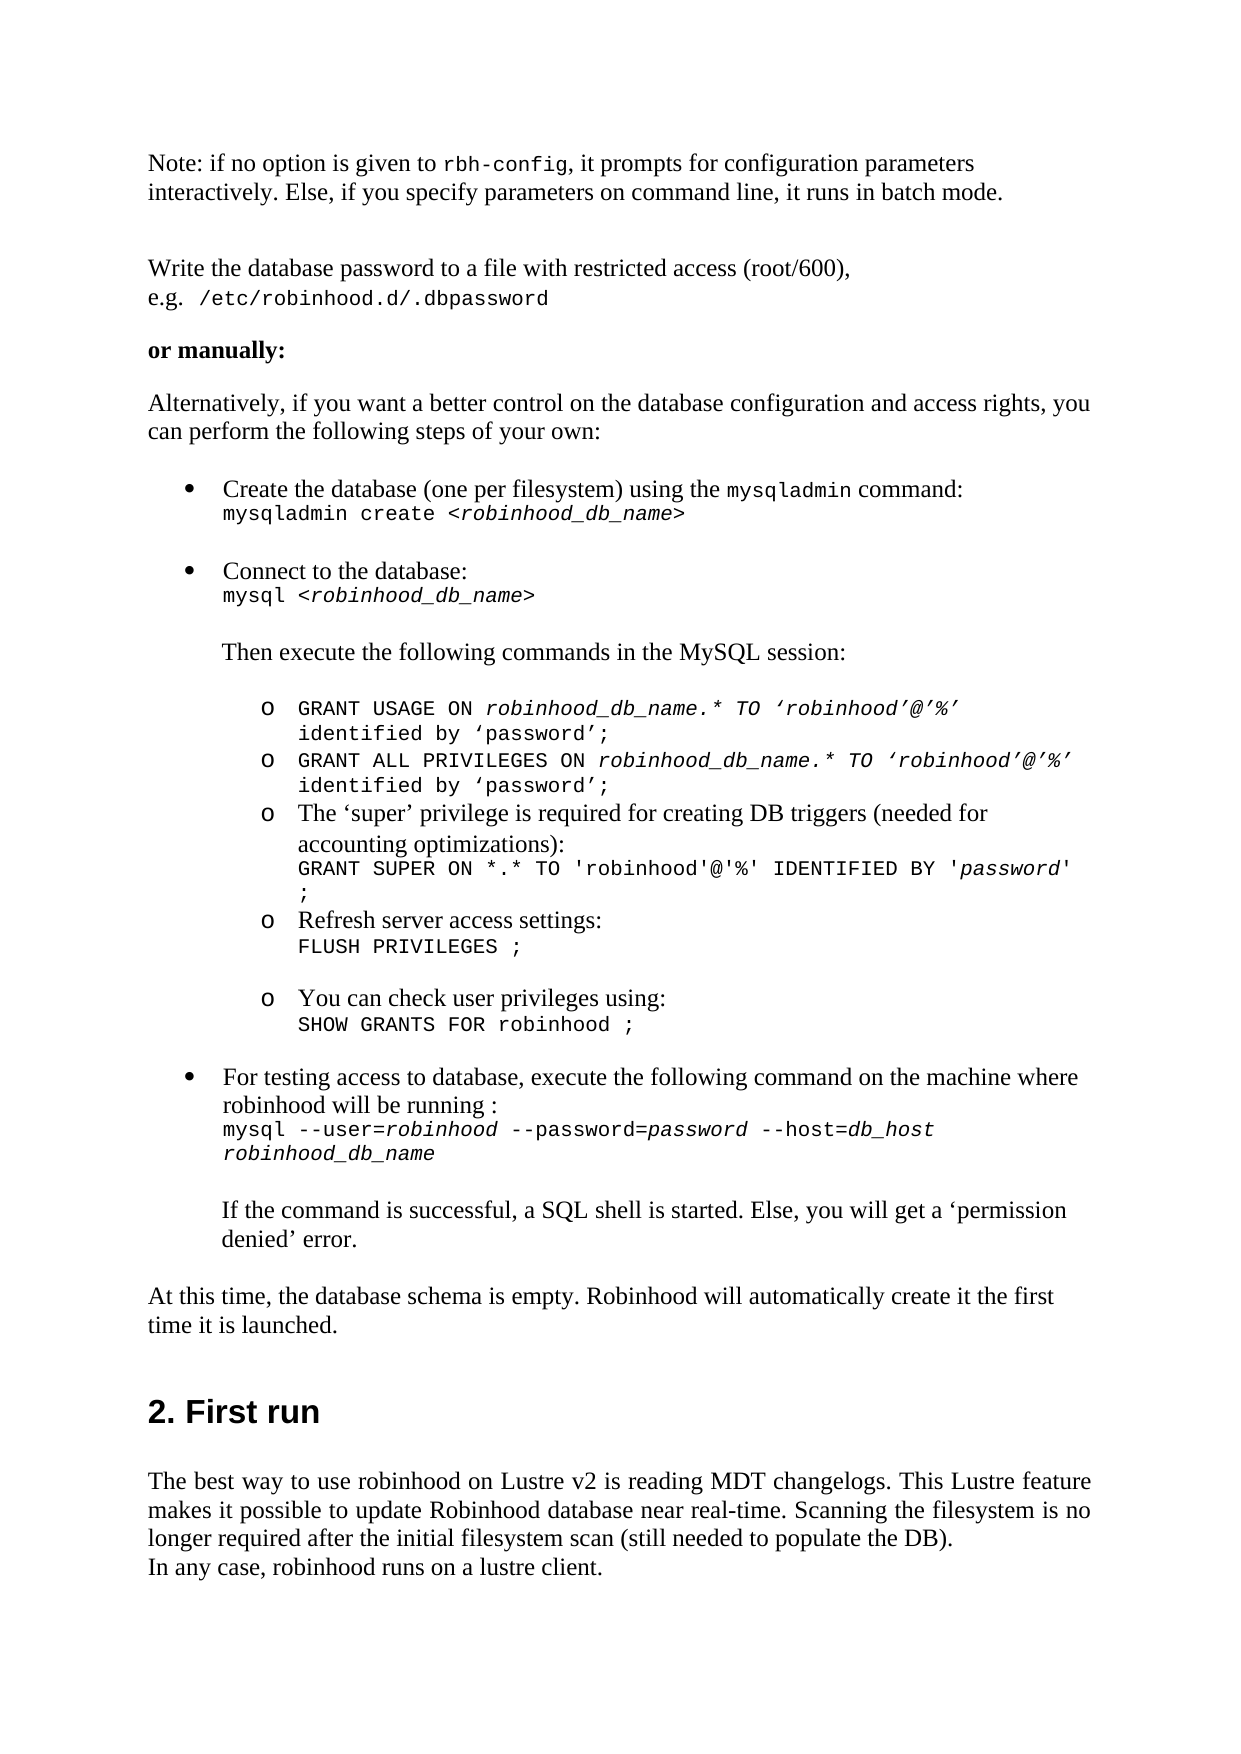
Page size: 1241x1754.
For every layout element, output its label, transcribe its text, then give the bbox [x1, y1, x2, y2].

text Then execute the following commands in the MySQL session: [221, 637, 1093, 666]
list For testing access to database, execute the following command on the machine where robinhood will be running : mysql --user=robinhood --password=password --host=db_host robinhood_db_name [185, 1062, 1093, 1166]
text In any case, robinhood runs on a lustre client. [148, 1552, 1093, 1581]
list GRANT USAGE ON robinhood_db_name.* TO ‘robinhood’@’%’ identified by ‘password’; [260, 694, 1093, 746]
list GRANT ALL PRIVILEGES ON robinhood_db_name.* TO ‘robinhood’@’%’ identified by ‘password’; [260, 746, 1093, 798]
list Refresh server access settings: FLUSH PRIVILEGES ; [260, 905, 1093, 960]
text The best way to use robinhood on Lustre v2 is reading MDT changelogs. This Lustre feature makes it possible to update Robinhood database near real-time. Scanning the filesystem is no longer required after the initial filesystem scan (still needed to populate the DB). [148, 1466, 1093, 1552]
list You can check user privileges using: SHOW GRANTS FOR robinhood ; [260, 983, 1093, 1038]
text or manually: [148, 335, 1093, 364]
text Note: if no option is given to rbh-config, it prompts for configuration parameters interactively. Else, if you specify parameters on command line, it runs in batch mode. [148, 148, 1093, 206]
list Connect to the database: mysql <robinhood_db_name> [185, 556, 1093, 608]
subtitle First run [148, 1393, 1093, 1431]
text Alternatively, if you want a better control on the database configuration and access rights, you can perform the following steps of your own: [148, 388, 1093, 445]
list Create the database (one per filesystem) using the mysqladmin command: mysqladmin create <robinhood_db_name> [185, 474, 1093, 527]
text If the command is successful, a SQL shell is started. Else, you will get a ‘permission denied’ error. [221, 1195, 1093, 1281]
text At this time, the database schema is empty. Robinhood will automatically create it the first time it is launched. [148, 1281, 1093, 1339]
text e.g. /etc/robinhood.d/.dbpassword [148, 282, 1093, 312]
text Write the database password to a file with restricted access (root/600), [148, 253, 1093, 282]
list The ‘super’ privilege is required for creating DB triggers (needed for accounting optimizations): GRANT SUPER ON *.* TO 'robinhood'@'%' IDENTIFIED BY 'password' ; [260, 798, 1093, 905]
